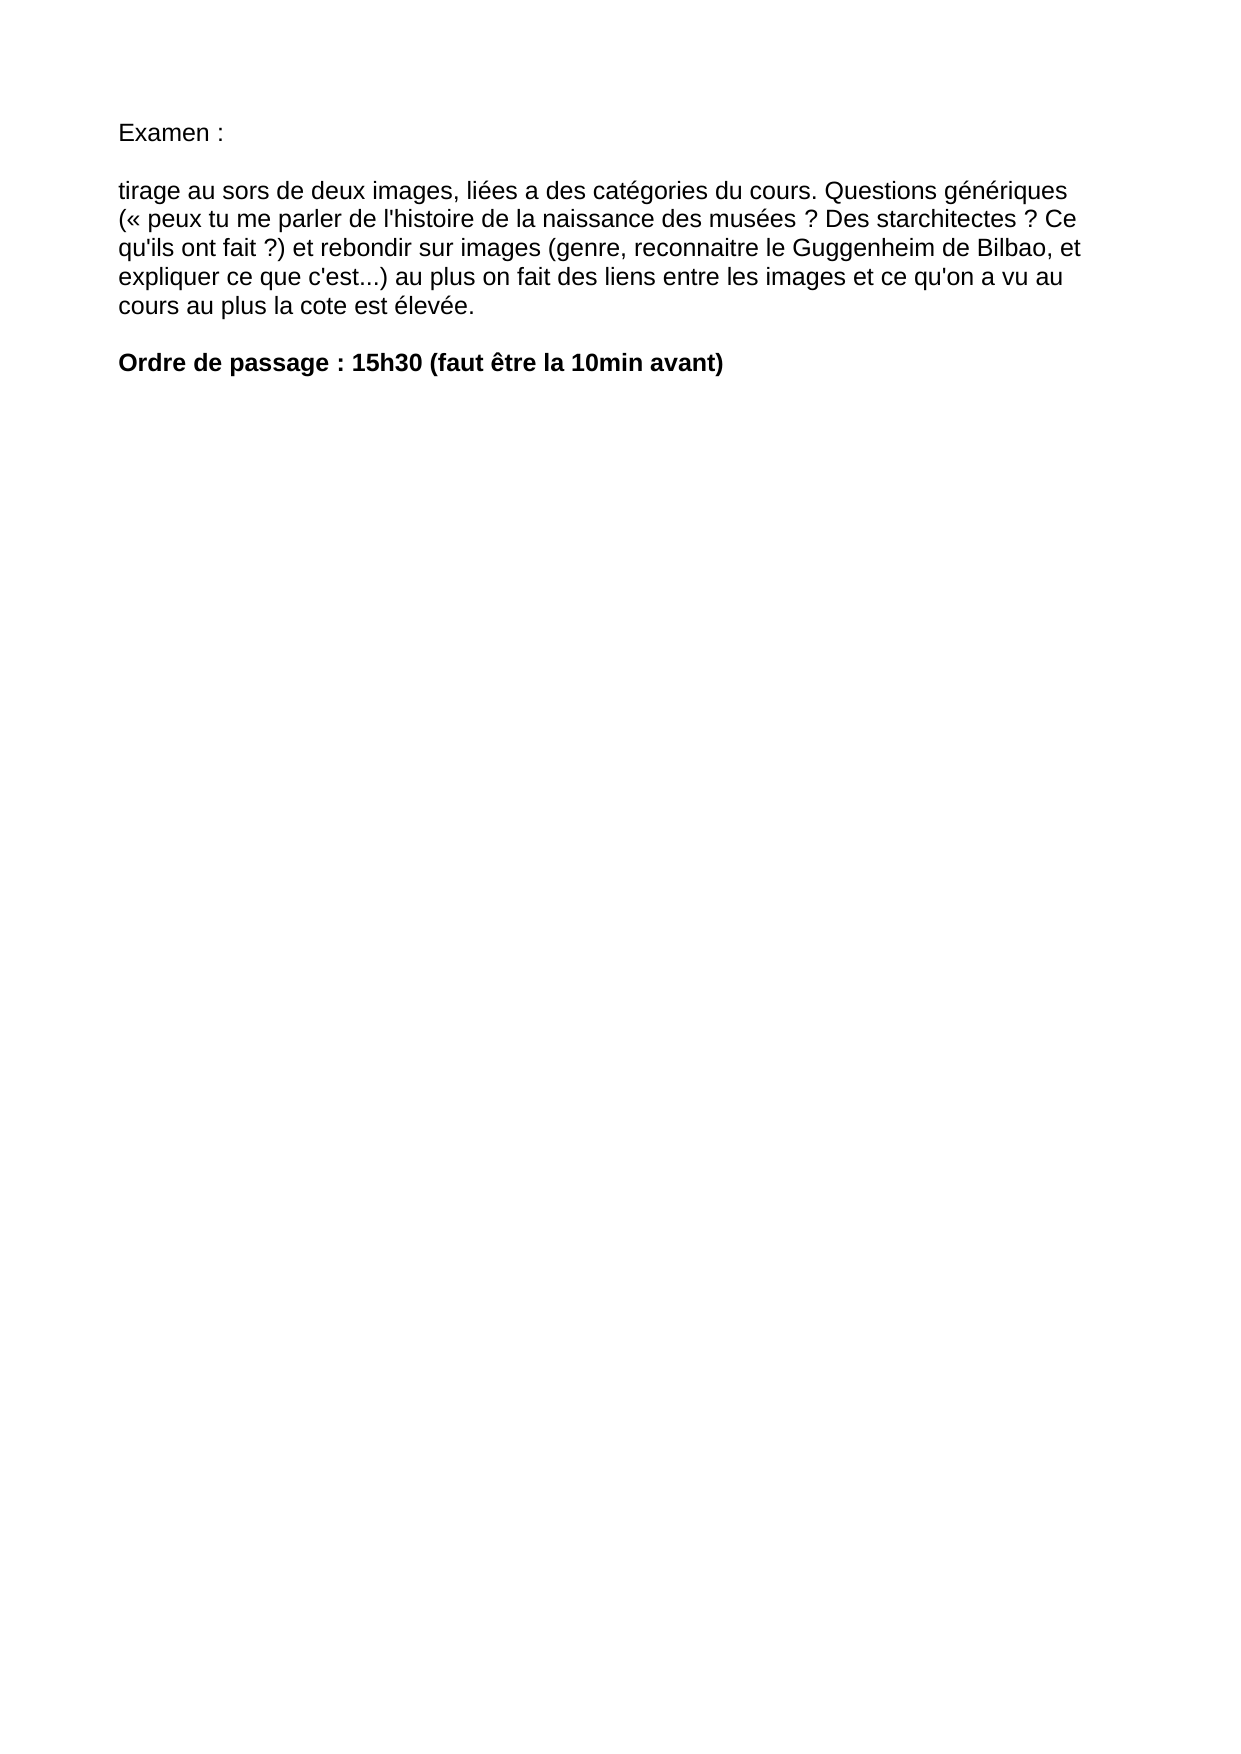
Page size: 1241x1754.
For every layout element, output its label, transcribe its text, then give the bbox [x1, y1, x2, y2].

text tirage au sors de deux images, liées a des catégories du cours. Questions génériques (« peux tu me parler de l'histoire de la naissance des musées ? Des starchitectes ? Ce qu'ils ont fait ?) et rebondir sur images (genre, reconnaitre le Guggenheim de Bilbao, et expliquer ce que c'est...) au plus on fait des liens entre les images et ce qu'on a vu au cours au plus la cote est élevée. [118, 176, 1122, 319]
text Examen : [118, 118, 1122, 147]
text Ordre de passage : 15h30 (faut être la 10min avant) [118, 348, 1122, 377]
